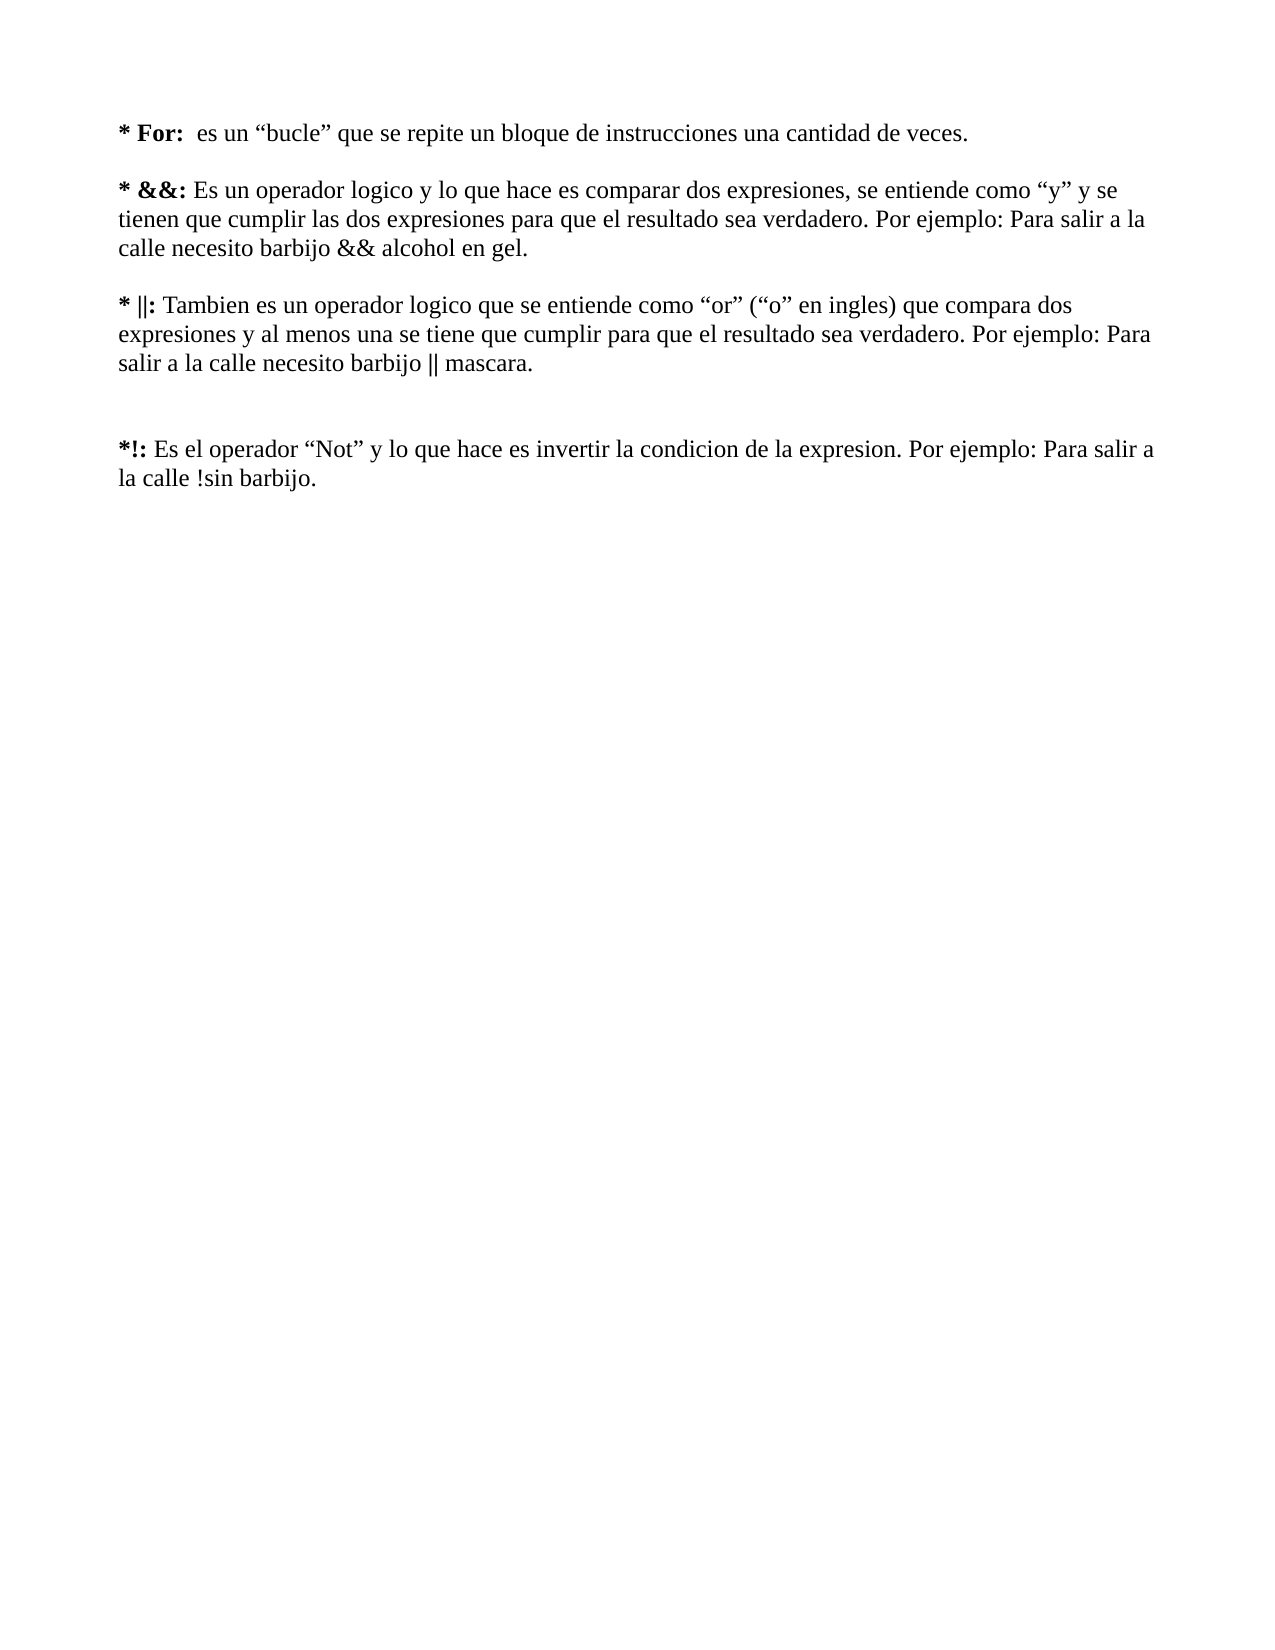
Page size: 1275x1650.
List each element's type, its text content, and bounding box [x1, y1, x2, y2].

text * ||: Tambien es un operador logico que se entiende como “or” (“o” en ingles) que compara dos expresiones y al menos una se tiene que cumplir para que el resultado sea verdadero. Por ejemplo: Para salir a la calle necesito barbijo || mascara. [118, 291, 1157, 406]
text * For: es un “bucle” que se repite un bloque de instrucciones una cantidad de veces. [118, 118, 1157, 176]
text *!: Es el operador “Not” y lo que hace es invertir la condicion de la expresion. Por ejemplo: Para salir a la calle !sin barbijo. [118, 434, 1157, 492]
text * &&: Es un operador logico y lo que hace es comparar dos expresiones, se entiende como “y” y se tienen que cumplir las dos expresiones para que el resultado sea verdadero. Por ejemplo: Para salir a la calle necesito barbijo && alcohol en gel. [118, 176, 1157, 262]
